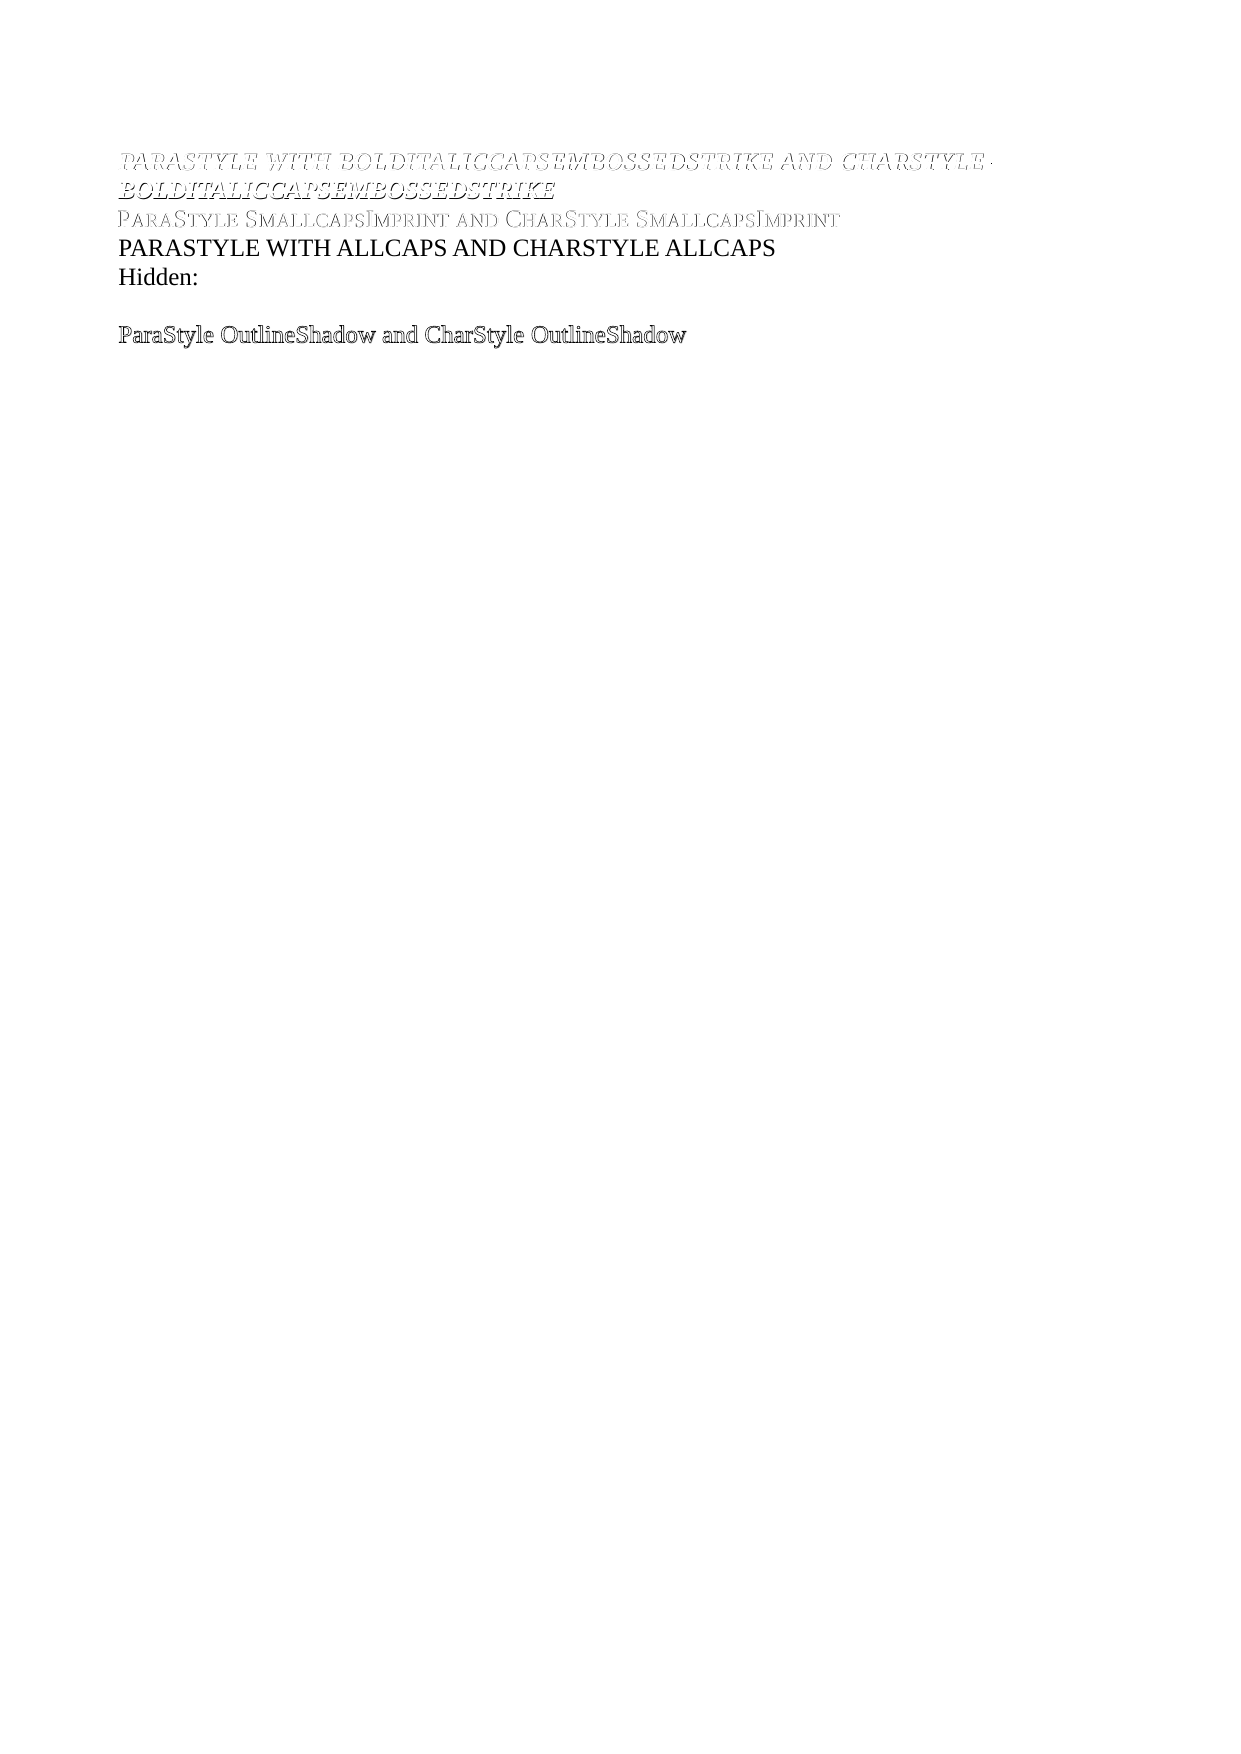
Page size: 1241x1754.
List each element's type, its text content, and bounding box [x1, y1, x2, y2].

text ParaStyle with BoldItalicCapsEmbossedStrike and CharStyle BoldItalicCapsEmbossedStrike [118, 147, 1122, 204]
text Hidden: [118, 262, 1122, 291]
text ParaStyle OutlineShadow and CharStyle OutlineShadow [118, 319, 1122, 348]
text ParaStyle SmallcapsImprint and CharStyle SmallcapsImprint [118, 204, 1122, 233]
text Parastyle with AllCaps And CharStyle AllCaps [118, 233, 1122, 262]
